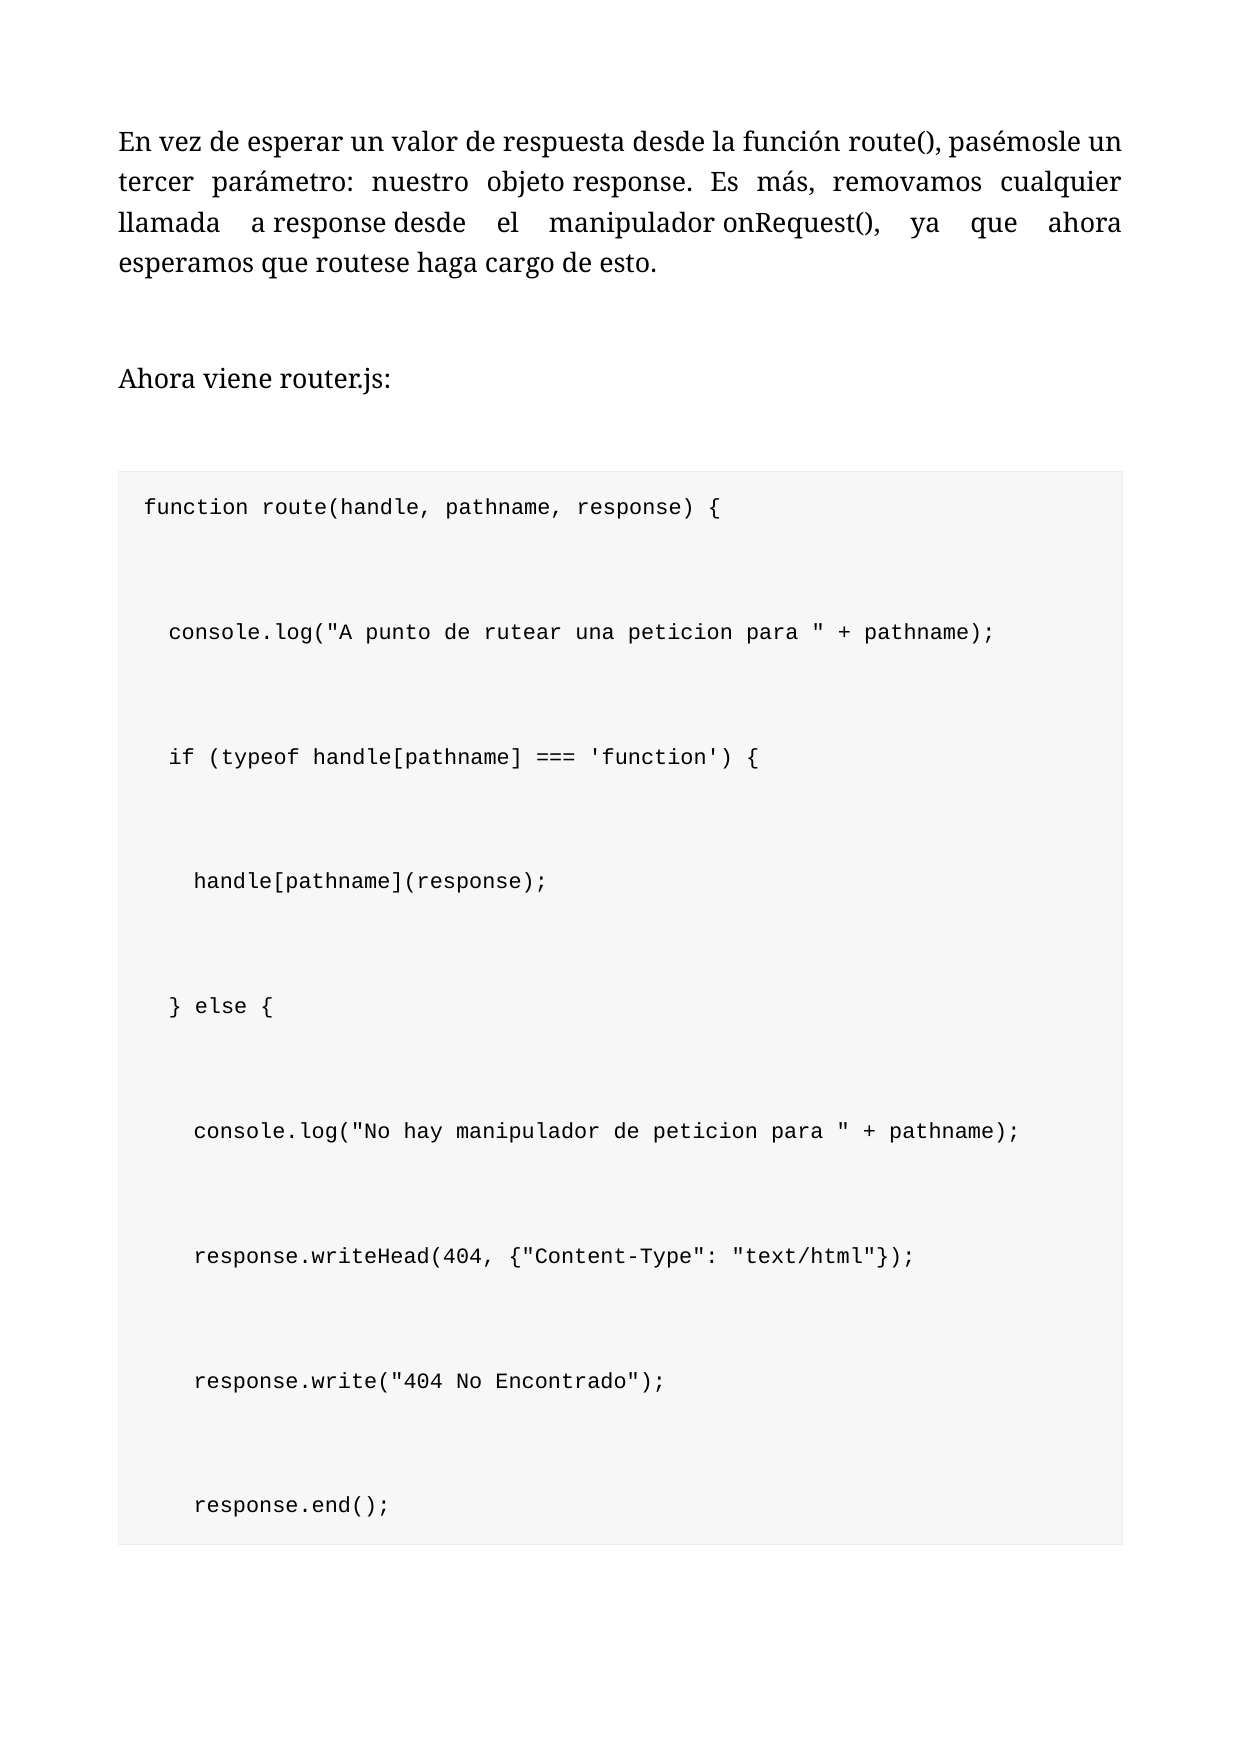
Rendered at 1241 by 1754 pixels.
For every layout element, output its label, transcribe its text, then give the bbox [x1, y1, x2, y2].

text response.writeHead(404, {"Content-Type": "text/html"}); [119, 1220, 1122, 1270]
text response.end(); [119, 1469, 1122, 1544]
text function route(handle, pathname, response) { [119, 472, 1122, 521]
text } else { [119, 970, 1122, 1020]
text console.log("A punto de rutear una peticion para " + pathname); [119, 596, 1122, 646]
text handle[pathname](response); [119, 846, 1122, 896]
text console.log("No hay manipulador de peticion para " + pathname); [119, 1095, 1122, 1145]
text response.write("404 No Encontrado"); [119, 1345, 1122, 1395]
text Ahora viene router.js: [118, 356, 1122, 396]
text if (typeof handle[pathname] === 'function') { [119, 721, 1122, 771]
text En vez de esperar un valor de respuesta desde la función route(), pasémosle un tercer parámetro: nuestro objeto response. Es más, removamos cualquier llamada a response desde el manipulador onRequest(), ya que ahora esperamos que routese haga cargo de esto. [118, 118, 1122, 281]
